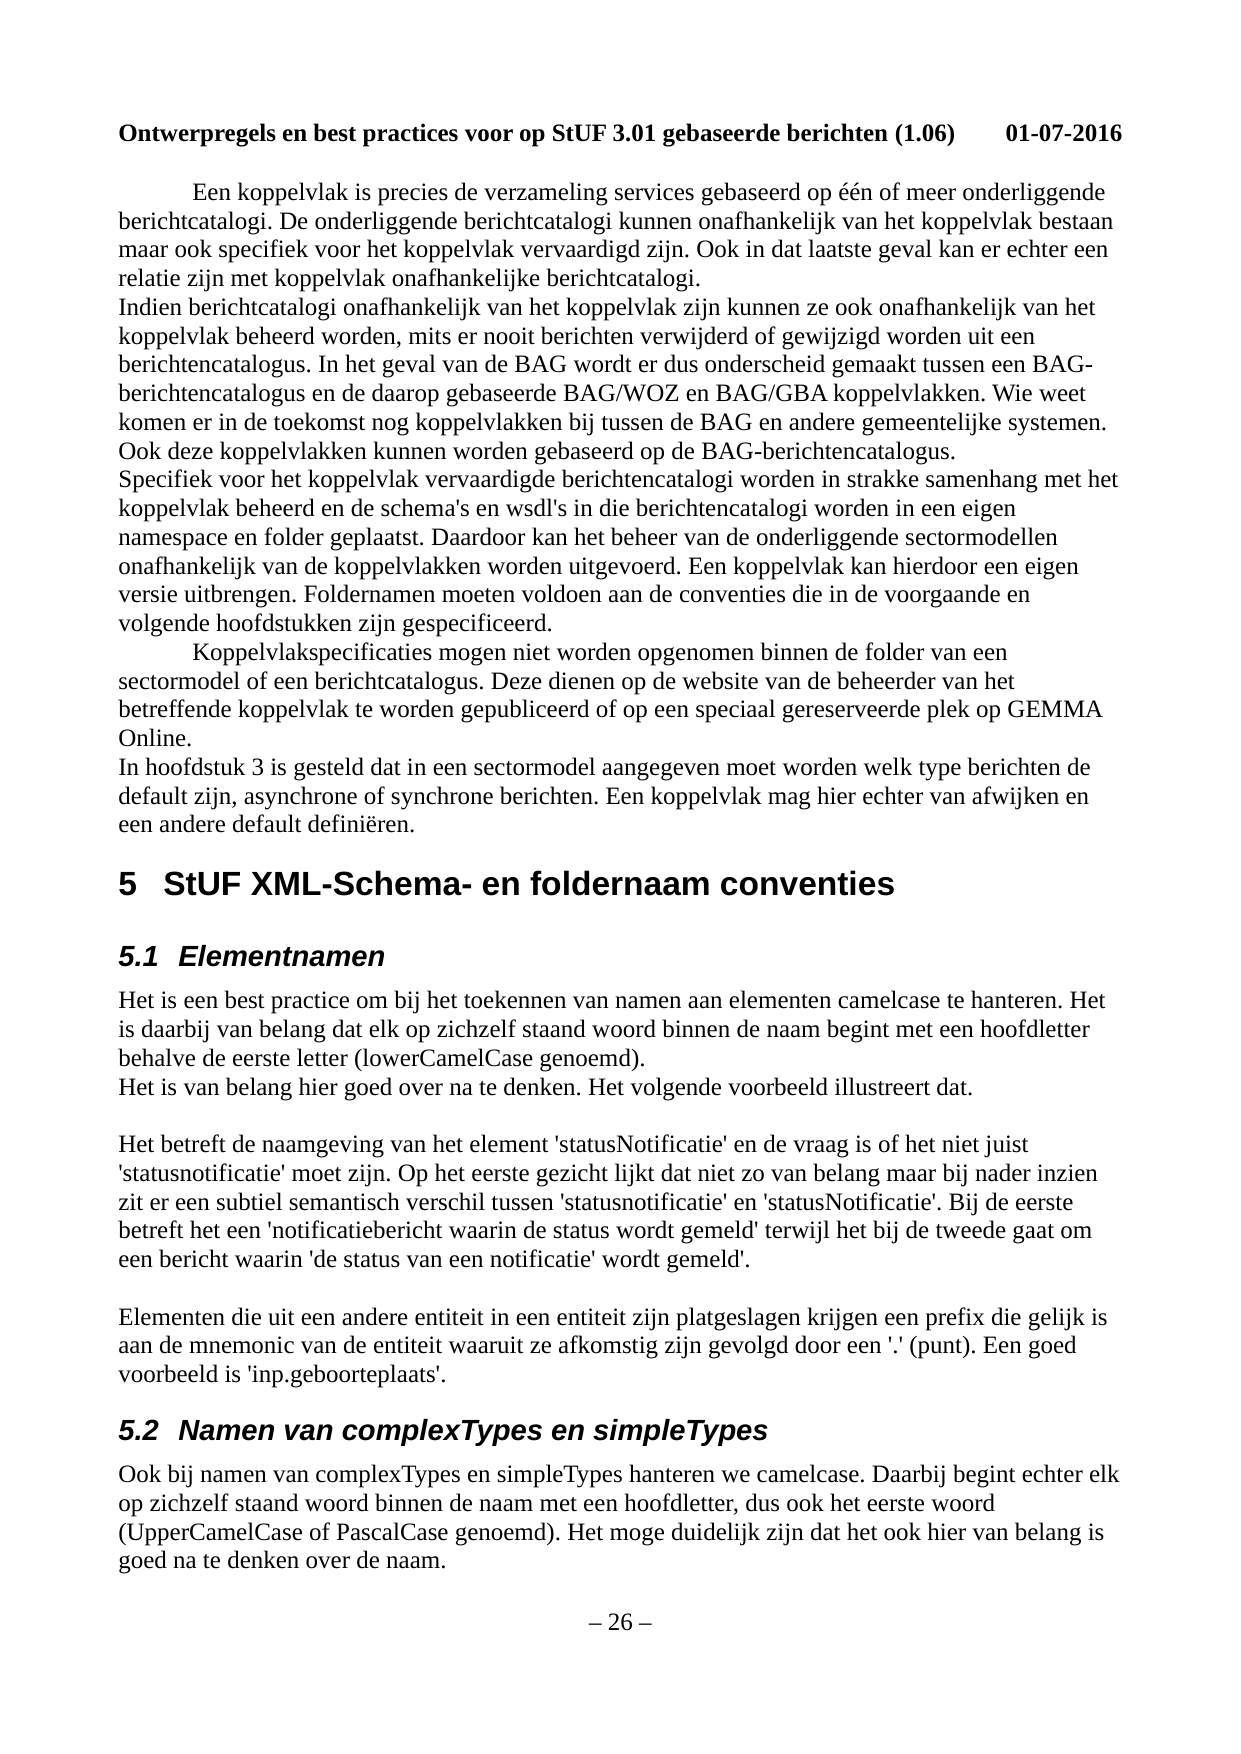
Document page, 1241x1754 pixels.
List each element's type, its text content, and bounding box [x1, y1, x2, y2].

text Het betreft de naamgeving van het element 'statusNotificatie' en de vraag is of het niet juist 'statusnotificatie' moet zijn. Op het eerste gezicht lijkt dat niet zo van belang maar bij nader inzien zit er een subtiel semantisch verschil tussen 'statusnotificatie' en 'statusNotificatie'. Bij de eerste betreft het een 'notificatiebericht waarin de status wordt gemeld' terwijl het bij de tweede gaat om een bericht waarin 'de status van een notificatie' wordt gemeld'. [118, 1129, 1122, 1273]
text In hoofdstuk 3 is gesteld dat in een sectormodel aangegeven moet worden welk type berichten de default zijn, asynchrone of synchrone berichten. Een koppelvlak mag hier echter van afwijken en een andere default definiëren. [118, 752, 1122, 838]
text Het is een best practice om bij het toekennen van namen aan elementen camelcase te hanteren. Het is daarbij van belang dat elk op zichzelf staand woord binnen de naam begint met een hoofdletter behalve de eerste letter (lowerCamelCase genoemd). [118, 986, 1122, 1072]
text Koppelvlakspecificaties mogen niet worden opgenomen binnen de folder van een sectormodel of een berichtcatalogus. Deze dienen op de website van de beheerder van het betreffende koppelvlak te worden gepubliceerd of op een speciaal gereserveerde plek op GEMMA Online. [118, 637, 1122, 752]
subtitle StUF XML-Schema- en foldernaam conventies [118, 863, 1122, 902]
text Een koppelvlak is precies de verzameling services gebaseerd op één of meer onderliggende berichtcatalogi. De onderliggende berichtcatalogi kunnen onafhankelijk van het koppelvlak bestaan maar ook specifiek voor het koppelvlak vervaardigd zijn. Ook in dat laatste geval kan er echter een relatie zijn met koppelvlak onafhankelijke berichtcatalogi. Indien berichtcatalogi onafhankelijk van het koppelvlak zijn kunnen ze ook onafhankelijk van het koppelvlak beheerd worden, mits er nooit berichten verwijderd of gewijzigd worden uit een berichtencatalogus. In het geval van de BAG wordt er dus onderscheid gemaakt tussen een BAG-berichtencatalogus en de daarop gebaseerde BAG/WOZ en BAG/GBA koppelvlakken. Wie weet komen er in de toekomst nog koppelvlakken bij tussen de BAG en andere gemeentelijke systemen. Ook deze koppelvlakken kunnen worden gebaseerd op de BAG-berichtencatalogus. Specifiek voor het koppelvlak vervaardigde berichtencatalogi worden in strakke samenhang met het koppelvlak beheerd en de schema's en wsdl's in die berichtencatalogi worden in een eigen namespace en folder geplaatst. Daardoor kan het beheer van de onderliggende sectormodellen onafhankelijk van de koppelvlakken worden uitgevoerd. Een koppelvlak kan hierdoor een eigen versie uitbrengen. Foldernamen moeten voldoen aan de conventies die in de voorgaande en volgende hoofdstukken zijn gespecificeerd. [118, 177, 1122, 637]
text Ook bij namen van complexTypes en simpleTypes hanteren we camelcase. Daarbij begint echter elk op zichzelf staand woord binnen de naam met een hoofdletter, dus ook het eerste woord (UpperCamelCase of PascalCase genoemd). Het moge duidelijk zijn dat het ook hier van belang is goed na te denken over de naam. [118, 1459, 1122, 1574]
text Elementen die uit een andere entiteit in een entiteit zijn platgeslagen krijgen een prefix die gelijk is aan de mnemonic van de entiteit waaruit ze afkomstig zijn gevolgd door een '.' (punt). Een goed voorbeeld is 'inp.geboorteplaats'. [118, 1302, 1122, 1388]
subtitle Elementnamen [118, 939, 1122, 973]
subtitle Namen van complexTypes en simpleTypes [118, 1413, 1122, 1447]
text Het is van belang hier goed over na te denken. Het volgende voorbeeld illustreert dat. [118, 1072, 1122, 1101]
